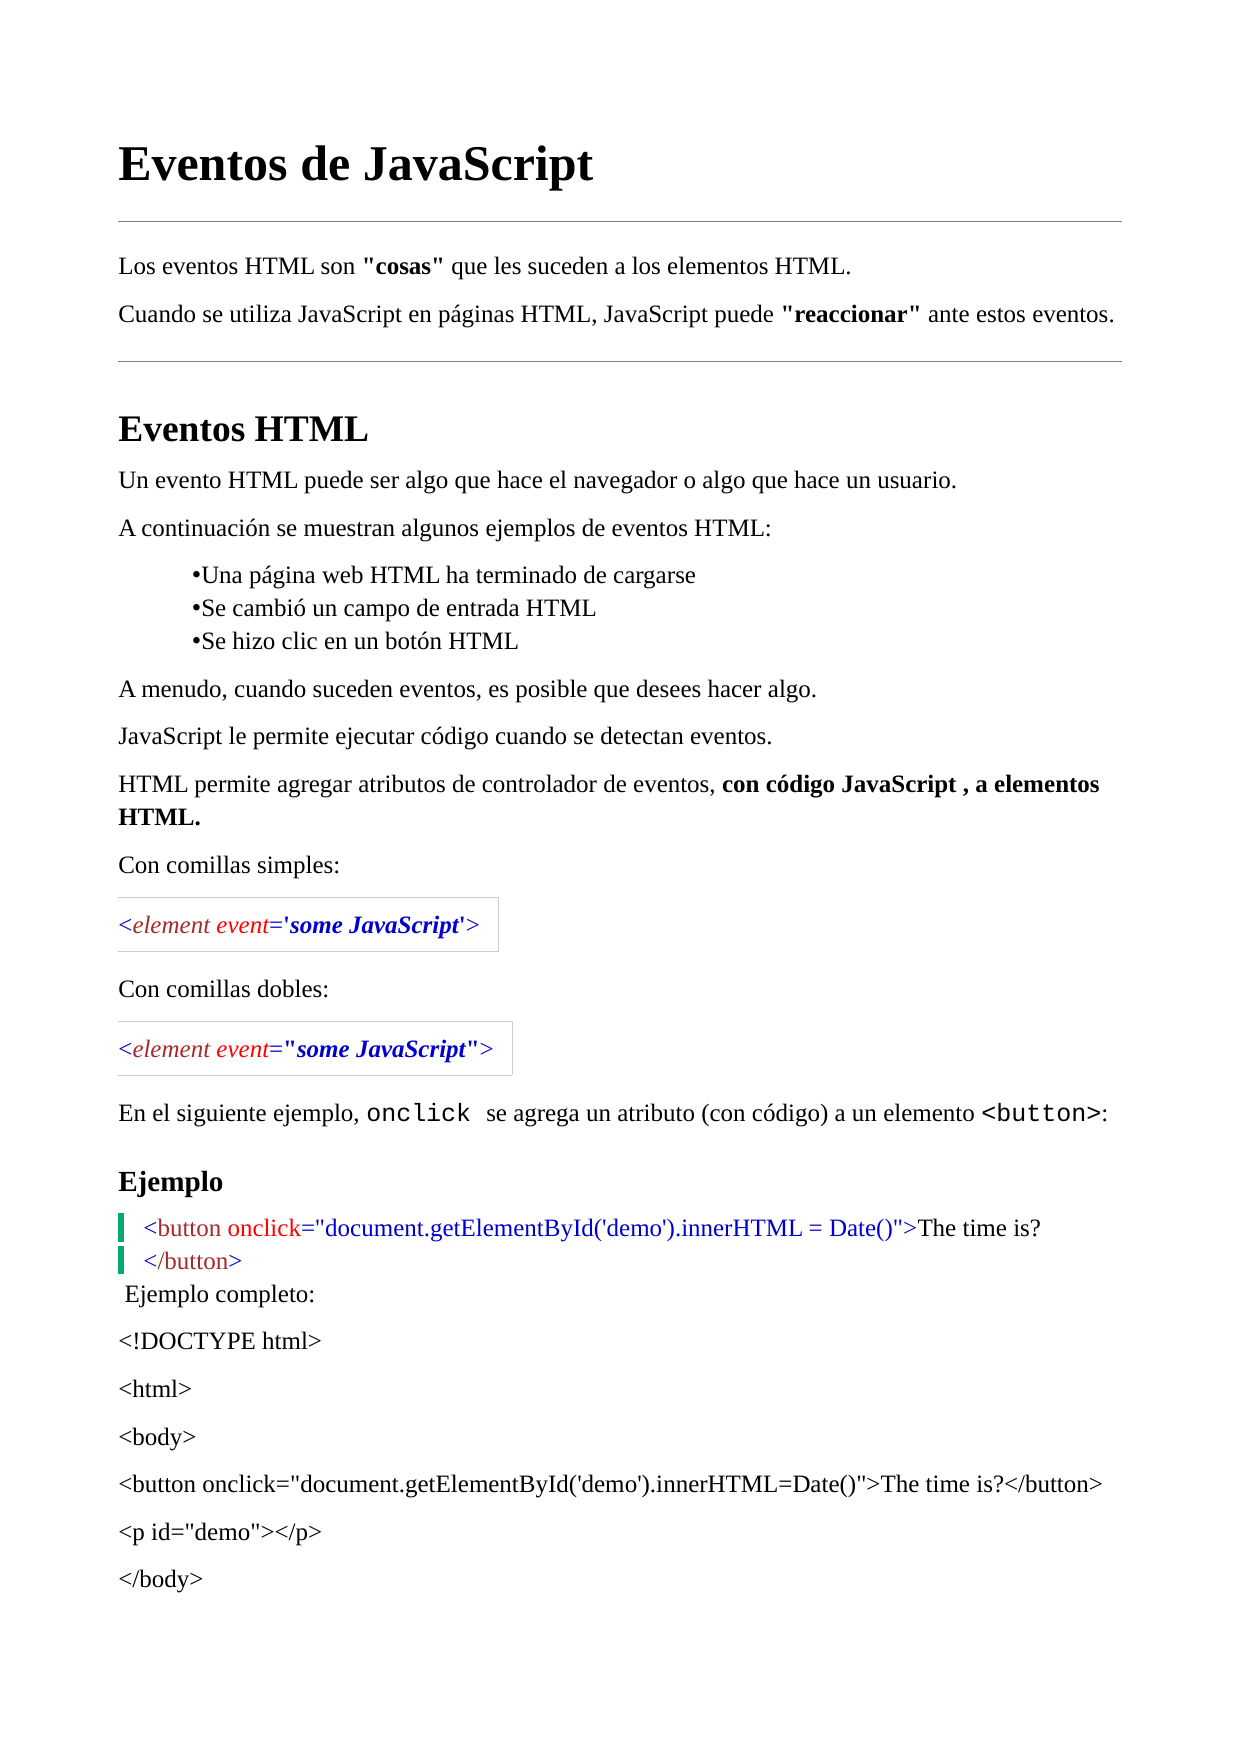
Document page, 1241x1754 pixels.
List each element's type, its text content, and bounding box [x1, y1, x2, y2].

subtitle Eventos de JavaScript [118, 134, 1122, 191]
subtitle Eventos HTML [118, 406, 1122, 449]
text Ejemplo completo: [118, 1279, 1122, 1308]
text <p id="demo"></p> [118, 1517, 1122, 1546]
text </body> [118, 1564, 1122, 1593]
text HTML permite agregar atributos de controlador de eventos, con código JavaScript , a elementos HTML. [118, 769, 1122, 831]
text <html> [118, 1374, 1122, 1403]
text Cuando se utiliza JavaScript en páginas HTML, JavaScript puede "reaccionar" ante estos eventos. [118, 299, 1122, 327]
text Con comillas dobles: [118, 974, 1122, 1003]
text A continuación se muestran algunos ejemplos de eventos HTML: [118, 513, 1122, 541]
text <button onclick="document.getElementById('demo').innerHTML = Date()">The time is?</button> [118, 1213, 1122, 1274]
text JavaScript le permite ejecutar código cuando se detectan eventos. [118, 721, 1122, 750]
text Un evento HTML puede ser algo que hace el navegador o algo que hace un usuario. [118, 465, 1122, 494]
text <element event="some JavaScript"> [118, 1022, 512, 1075]
text <element event='some JavaScript'> [118, 898, 498, 951]
list Se hizo clic en un botón HTML [118, 626, 1122, 655]
subtitle Ejemplo [118, 1164, 1122, 1197]
text Con comillas simples: [118, 850, 1122, 878]
text [513, 1021, 1122, 1075]
text A menudo, cuando suceden eventos, es posible que desees hacer algo. [118, 674, 1122, 703]
text Los eventos HTML son "cosas" que les suceden a los elementos HTML. [118, 251, 1122, 280]
text [499, 897, 1122, 951]
text <!DOCTYPE html> [118, 1326, 1122, 1355]
text En el siguiente ejemplo, onclick se agrega un atributo (con código) a un elemento <button>: [118, 1098, 1122, 1129]
text <button onclick="document.getElementById('demo').innerHTML=Date()">The time is?</button> [118, 1469, 1122, 1498]
list Se cambió un campo de entrada HTML [118, 593, 1122, 622]
text <body> [118, 1422, 1122, 1450]
list Una página web HTML ha terminado de cargarse [118, 560, 1122, 589]
